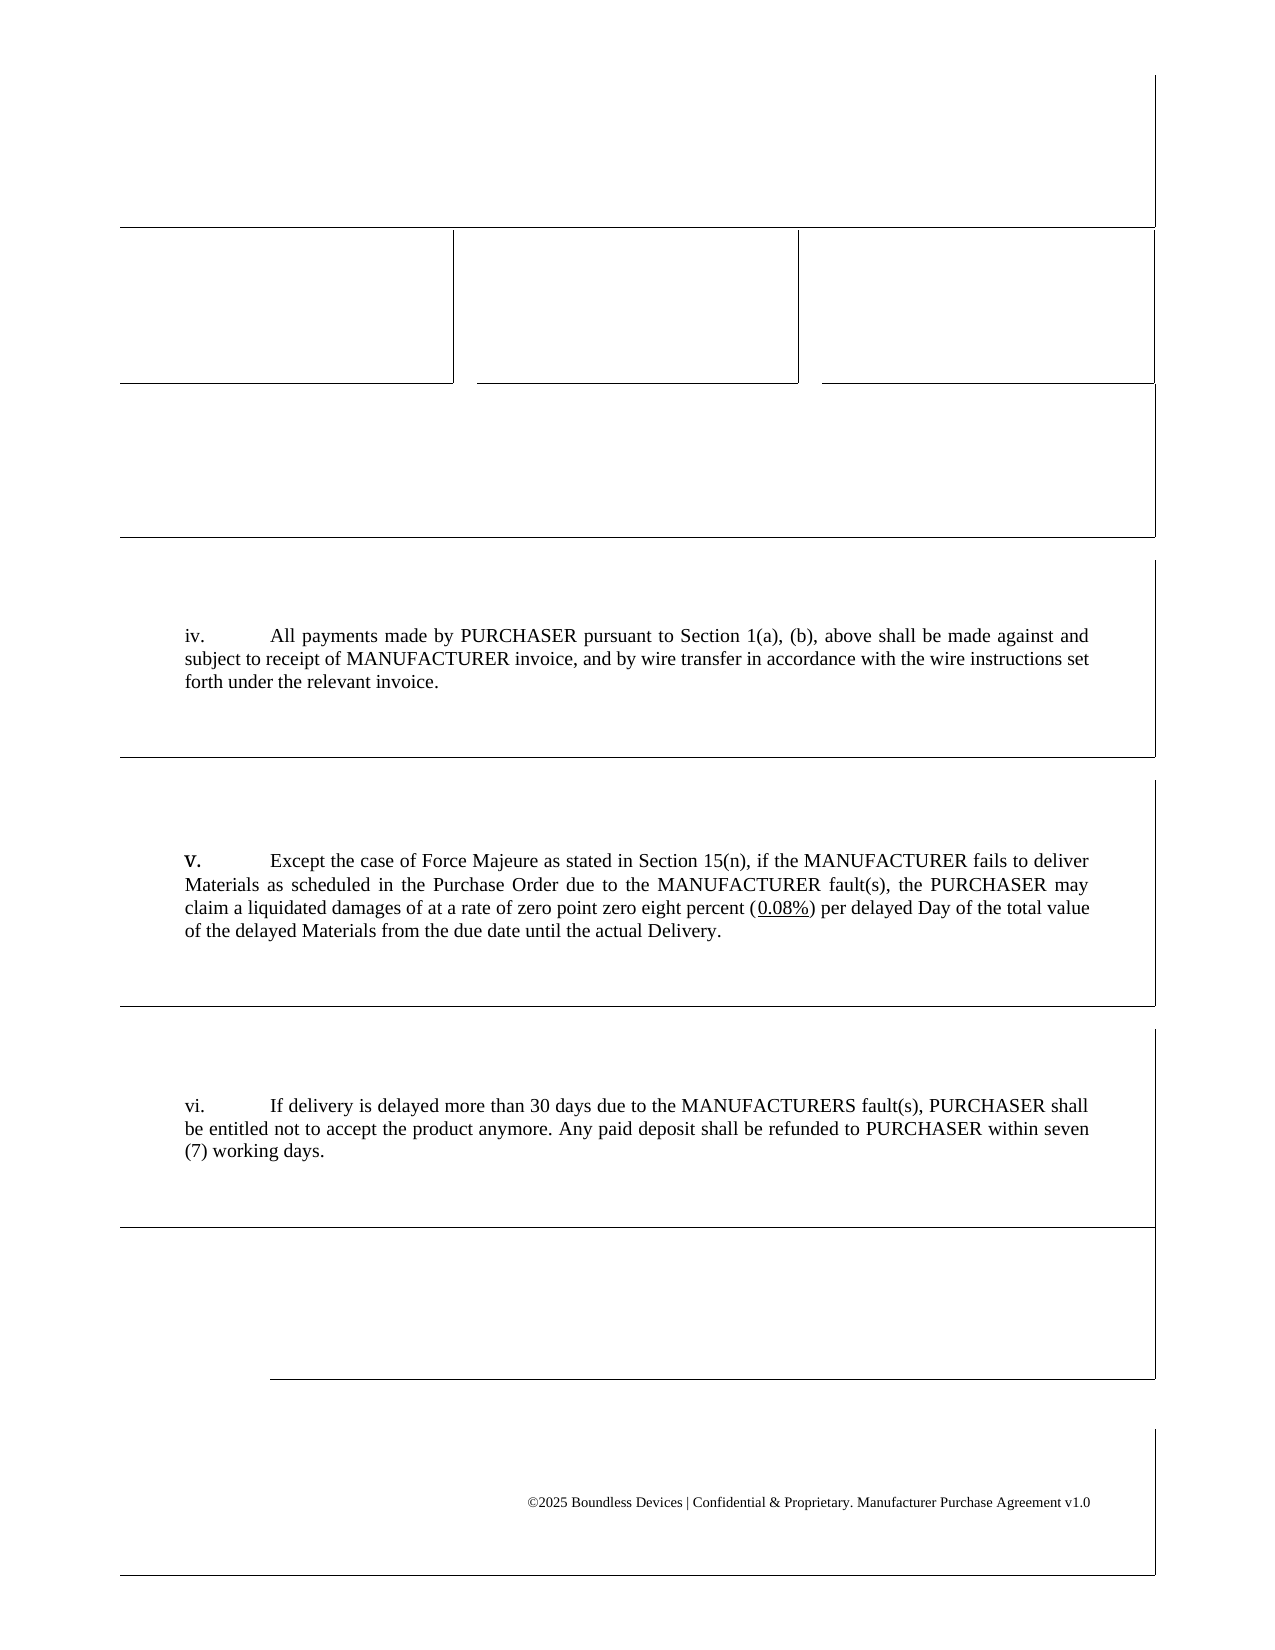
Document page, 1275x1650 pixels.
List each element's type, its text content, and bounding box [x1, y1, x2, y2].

list Except the case of Force Majeure as stated in Section 15(n), if the MANUFACTURER fails to deliver Materials as scheduled in the Purchase Order due to the MANUFACTURER fault(s), the PURCHASER may claim a liquidated damages of at a rate of zero point zero eight percent (0.08%) per delayed Day of the total value of the delayed Materials from the due date until the actual Delivery. [120, 780, 1155, 1006]
list If delivery is delayed more than 30 days due to the MANUFACTURERS fault(s), PURCHASER shall be entitled not to accept the product anymore. Any paid deposit shall be refunded to PURCHASER within seven (7) working days. [120, 1029, 1155, 1227]
list All payments made by PURCHASER pursuant to Section 1(a), (b), above shall be made against and subject to receipt of MANUFACTURER invoice, and by wire transfer in accordance with the wire instructions set forth under the relevant invoice. [120, 559, 1155, 757]
